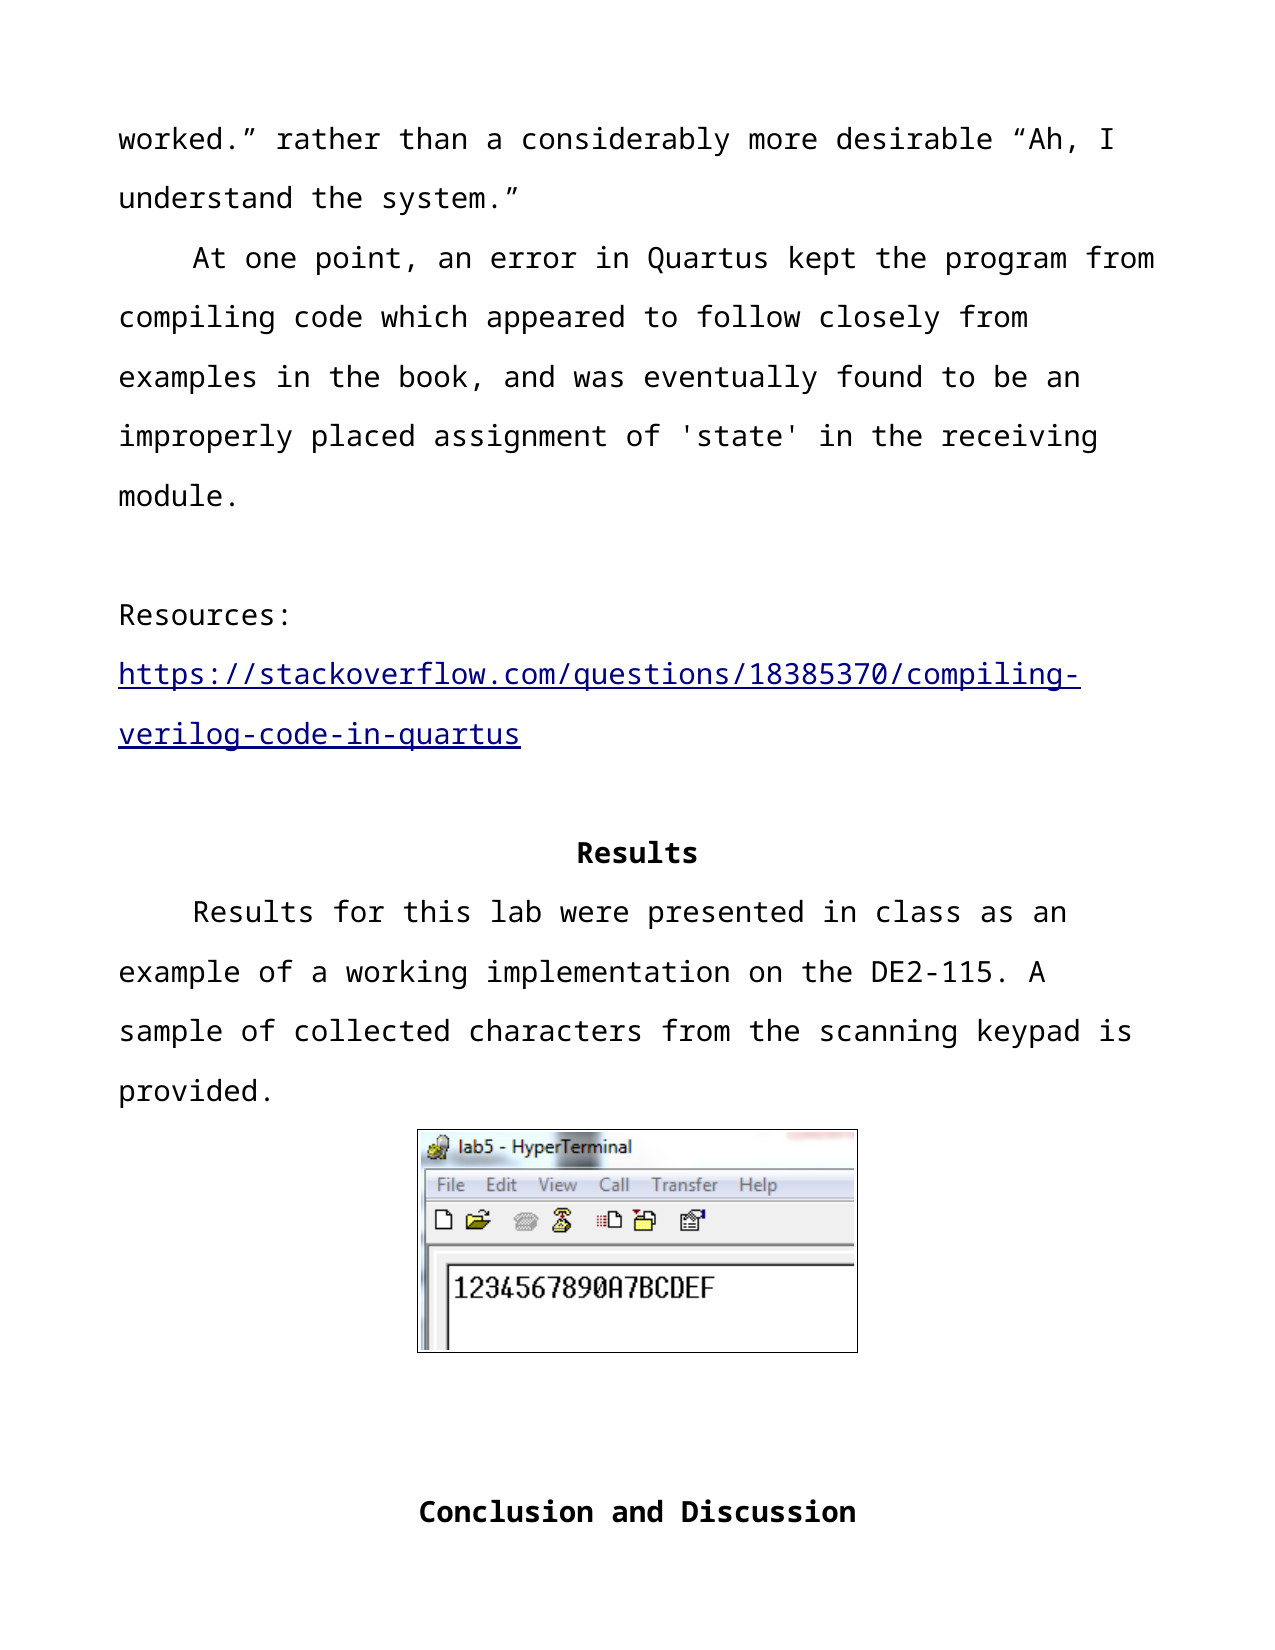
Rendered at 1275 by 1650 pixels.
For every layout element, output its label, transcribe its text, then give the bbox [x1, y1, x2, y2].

text worked.” rather than a considerably more desirable “Ah, I understand the system.” [118, 118, 1157, 217]
picture [420, 1132, 855, 1350]
text Conclusion and Discussion [118, 1491, 1157, 1531]
text Results [118, 832, 1157, 872]
text Resources: [118, 594, 1157, 634]
text At one point, an error in Quartus kept the program from compiling code which appeared to follow closely from examples in the book, and was eventually found to be an improperly placed assignment of 'state' in the receiving module. [118, 237, 1157, 515]
text Results for this lab were presented in class as an example of a working implementation on the DE2-115. A sample of collected characters from the scanning keypad is provided. [118, 891, 1157, 1109]
text https://stackoverflow.com/questions/18385370/compiling-verilog-code-in-quartus [118, 653, 1157, 753]
